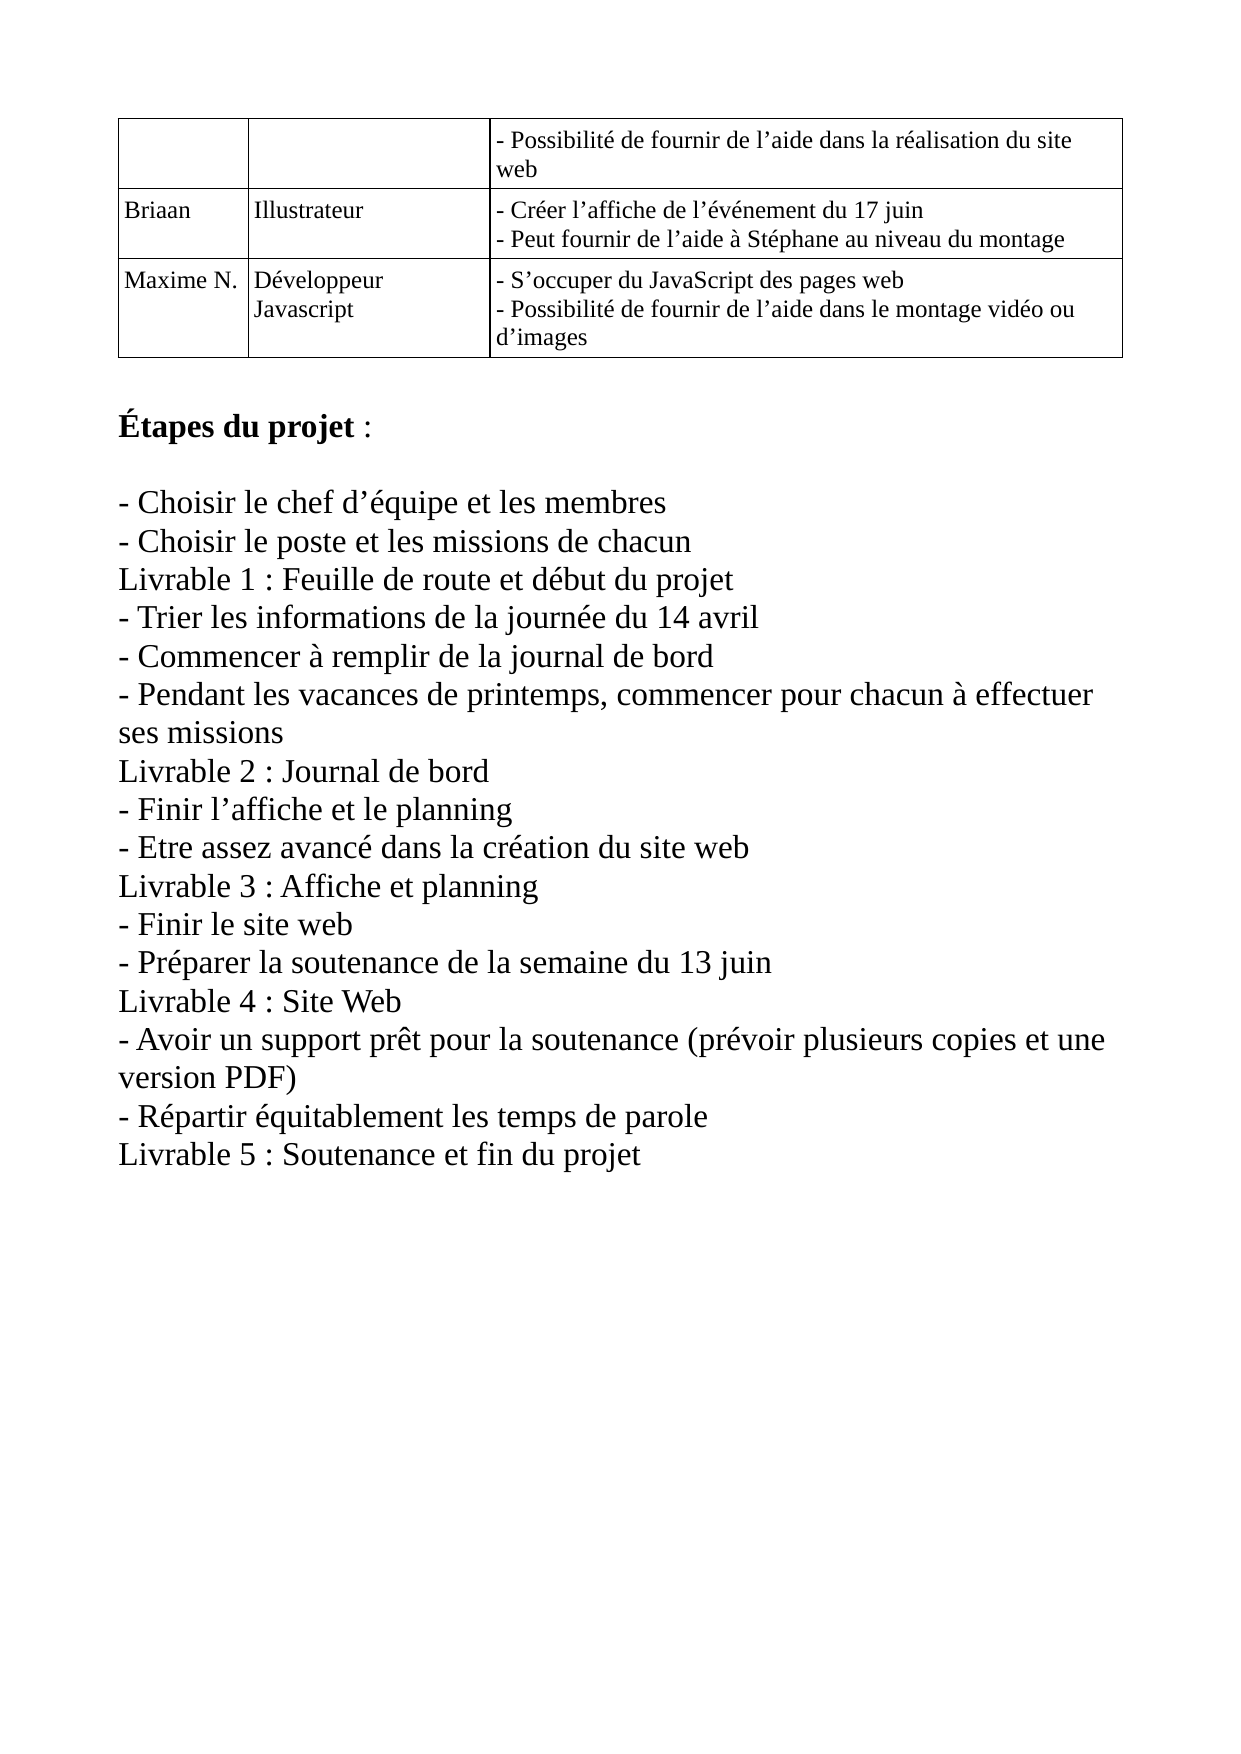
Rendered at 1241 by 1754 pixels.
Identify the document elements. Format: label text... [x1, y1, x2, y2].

text - Choisir le chef d’équipe et les membres [118, 482, 1122, 521]
text Livrable 5 : Soutenance et fin du projet [118, 1134, 1122, 1172]
table_cell - S’occuper du JavaScript des pages web - Possibilité de fournir de l’aide dans le montage vidéo ou d’images [491, 259, 1122, 357]
table_cell Illustrateur [249, 189, 489, 258]
text - Préparer la soutenance de la semaine du 13 juin [118, 942, 1122, 981]
text - Répartir équitablement les temps de parole [118, 1096, 1122, 1134]
text - Finir l’affiche et le planning [118, 789, 1122, 827]
text - Finir le site web [118, 904, 1122, 942]
table_cell Briaan [119, 189, 248, 258]
table_cell - Créer l’affiche de l’événement du 17 juin - Peut fournir de l’aide à Stéphane au niveau du montage [491, 189, 1122, 258]
table_cell Maxime N. [119, 259, 248, 357]
text - Choisir le poste et les missions de chacun [118, 521, 1122, 559]
text Livrable 3 : Affiche et planning [118, 866, 1122, 904]
text Étapes du projet : [118, 406, 1122, 444]
text - Pendant les vacances de printemps, commencer pour chacun à effectuer ses missions [118, 674, 1122, 751]
table_cell - Possibilité de fournir de l’aide dans la réalisation du site web [491, 119, 1122, 188]
text Livrable 4 : Site Web [118, 981, 1122, 1019]
table_cell Développeur Javascript [249, 259, 489, 357]
text Livrable 1 : Feuille de route et début du projet [118, 559, 1122, 597]
text - Avoir un support prêt pour la soutenance (prévoir plusieurs copies et une version PDF) [118, 1019, 1122, 1096]
table_cell [119, 119, 248, 188]
text - Commencer à remplir de la journal de bord [118, 636, 1122, 674]
text Livrable 2 : Journal de bord [118, 751, 1122, 789]
table_cell [249, 119, 489, 188]
text - Etre assez avancé dans la création du site web [118, 827, 1122, 866]
text - Trier les informations de la journée du 14 avril [118, 597, 1122, 636]
